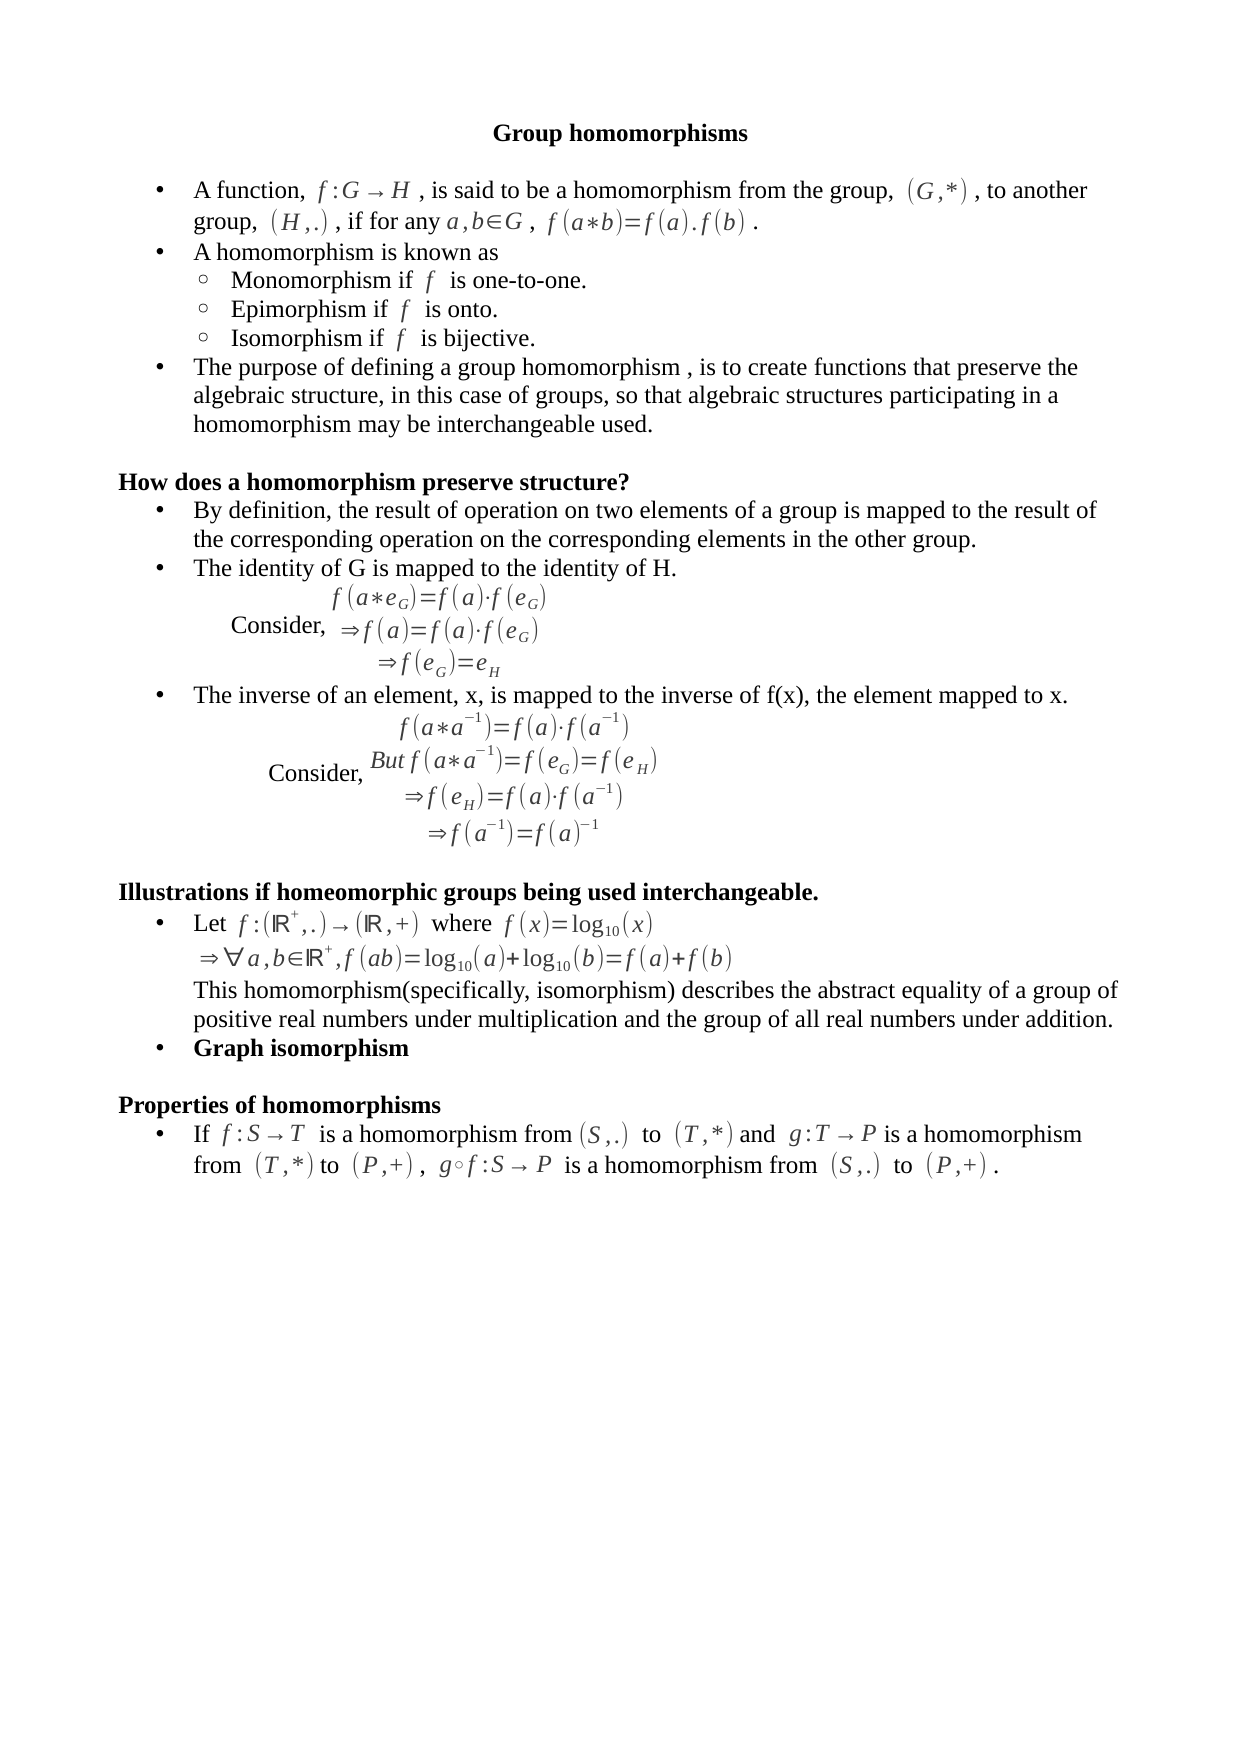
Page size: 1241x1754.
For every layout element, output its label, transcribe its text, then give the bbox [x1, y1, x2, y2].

list The inverse of an element, x, is mapped to the inverse of f(x), the element mapped to x. [156, 680, 1122, 709]
list This homomorphism(specifically, isomorphism) describes the abstract equality of a group of positive real numbers under multiplication and the group of all real numbers under addition. [156, 975, 1122, 1033]
text Illustrations if homeomorphic groups being used interchangeable. [118, 877, 1122, 906]
list Isomorphism if is bijective. [193, 323, 1122, 352]
list If is a homomorphism from to and is a homomorphism from to , is a homomorphism from to . [156, 1119, 1122, 1180]
list A function, , is said to be a homomorphism from the group, , to another group, , if for any, . [156, 176, 1122, 237]
text How does a homomorphism preserve structure? [118, 467, 1122, 496]
list The identity of G is mapped to the identity of H. [156, 553, 1122, 582]
list The purpose of defining a group homomorphism , is to create functions that preserve the algebraic structure, in this case of groups, so that algebraic structures participating in a homomorphism may be interchangeable used. [156, 352, 1122, 438]
list Consider, [231, 709, 1122, 848]
text Group homomorphisms [118, 118, 1122, 147]
list Monomorphism if is one-to-one. [193, 266, 1122, 294]
list Let where [156, 906, 1122, 975]
list Graph isomorphism [156, 1033, 1122, 1062]
list By definition, the result of operation on two elements of a group is mapped to the result of the corresponding operation on the corresponding elements in the other group. [156, 496, 1122, 553]
text Properties of homomorphisms [118, 1090, 1122, 1119]
list Epimorphism if is onto. [193, 294, 1122, 323]
list A homomorphism is known as [156, 237, 1122, 266]
list Consider, [193, 582, 1122, 680]
